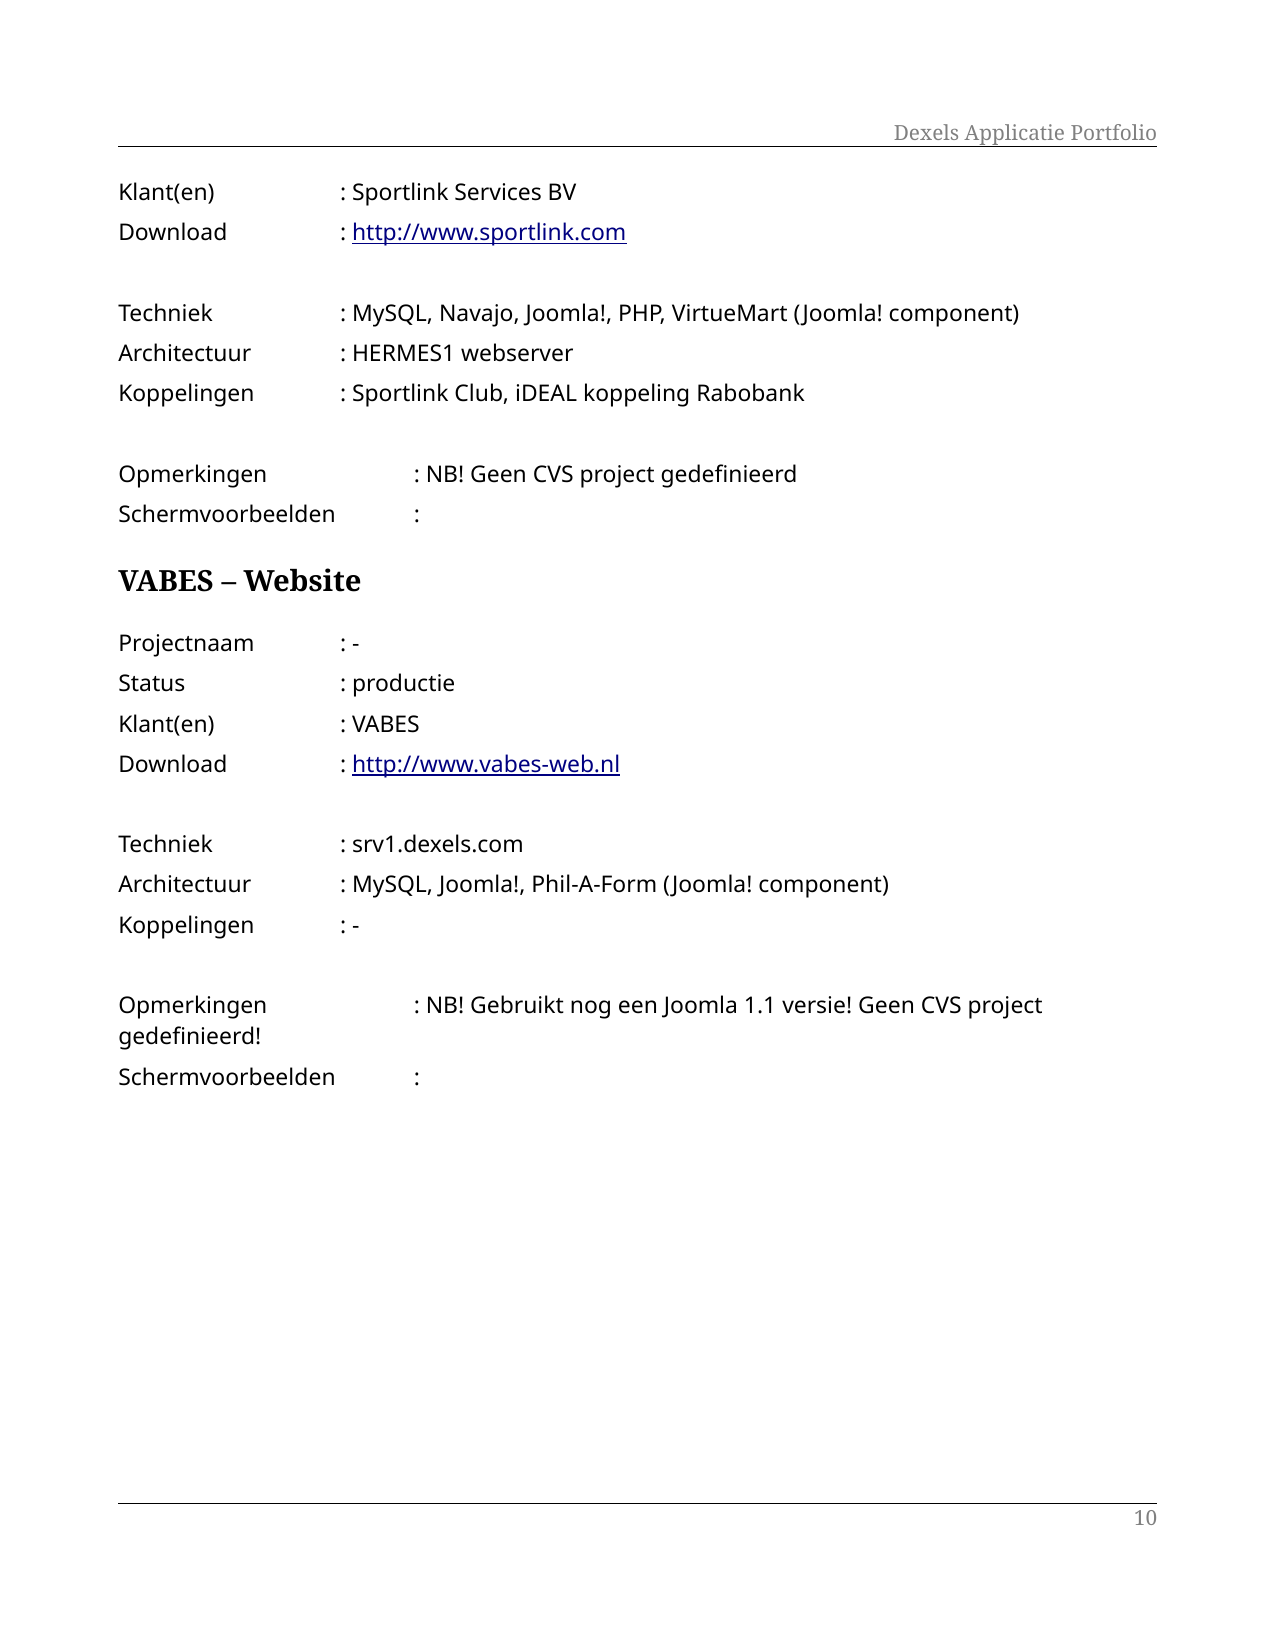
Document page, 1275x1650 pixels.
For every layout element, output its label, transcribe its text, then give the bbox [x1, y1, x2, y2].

text Klant(en) : Sportlink Services BV [118, 176, 1157, 207]
text Opmerkingen : NB! Geen CVS project gedefinieerd [118, 458, 1157, 489]
subtitle VABES – Website [118, 561, 1157, 600]
text Download : http://www.sportlink.com [118, 216, 1157, 248]
text Status : productie [118, 667, 1157, 699]
text Klant(en) : VABES [118, 708, 1157, 739]
text Architectuur : HERMES1 webserver [118, 337, 1157, 368]
text Download : http://www.vabes-web.nl [118, 748, 1157, 779]
text Projectnaam : - [118, 627, 1157, 658]
text Techniek : MySQL, Navajo, Joomla!, PHP, VirtueMart (Joomla! component) [118, 297, 1157, 328]
text Koppelingen : - [118, 909, 1157, 940]
text Techniek : srv1.dexels.com [118, 828, 1157, 859]
text Opmerkingen : NB! Gebruikt nog een Joomla 1.1 versie! Geen CVS project gedefinieerd! [118, 989, 1157, 1052]
text Schermvoorbeelden : [118, 1061, 1157, 1092]
text Koppelingen : Sportlink Club, iDEAL koppeling Rabobank [118, 377, 1157, 408]
text Schermvoorbeelden : [118, 498, 1157, 529]
text Architectuur : MySQL, Joomla!, Phil-A-Form (Joomla! component) [118, 868, 1157, 900]
